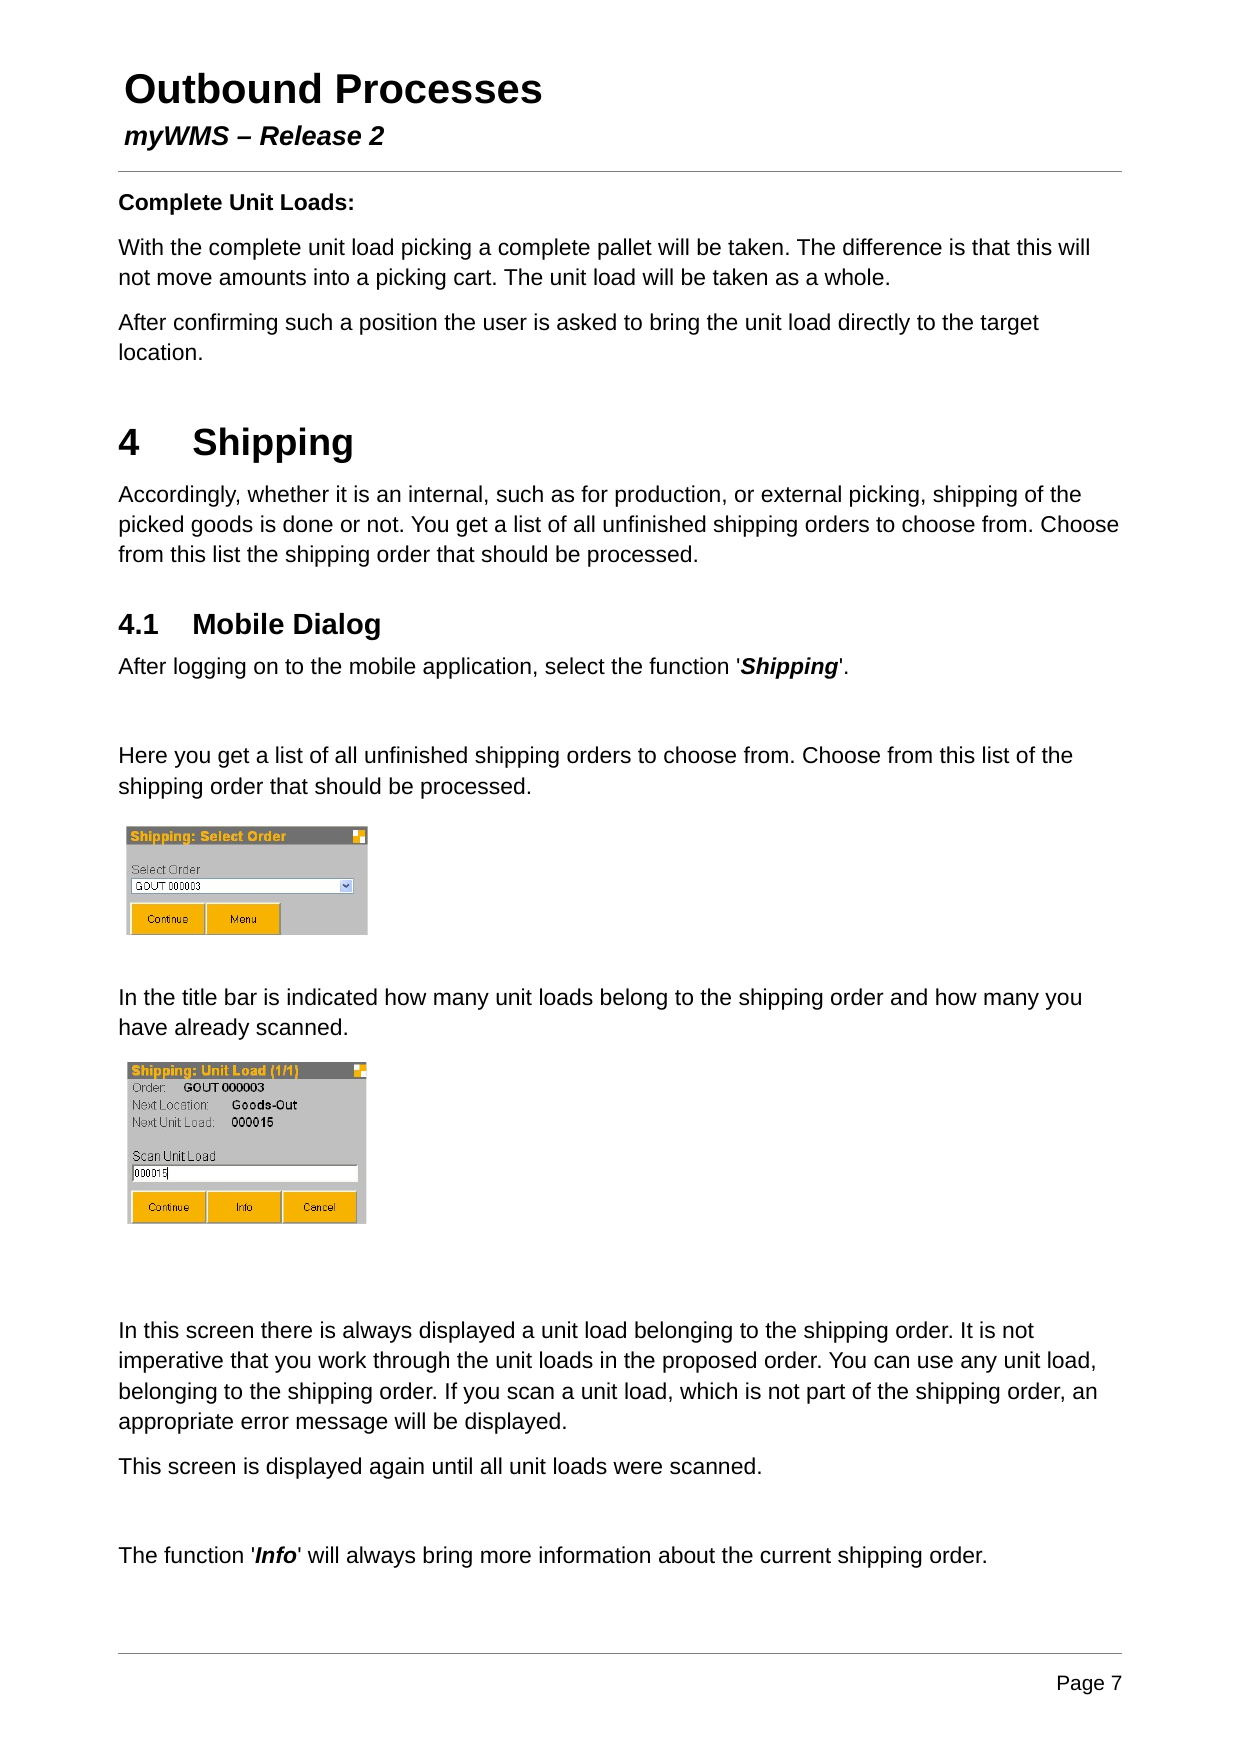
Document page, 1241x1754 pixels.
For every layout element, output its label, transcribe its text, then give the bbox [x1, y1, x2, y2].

picture [127, 1062, 367, 1224]
picture [126, 826, 368, 935]
text Here you get a list of all unfinished shipping orders to choose from. Choose from this list of the shipping order that should be processed. [118, 742, 1122, 799]
text Complete Unit Loads: [118, 189, 1122, 216]
text In this screen there is always displayed a unit load belonging to the shipping order. It is not imperative that you work through the unit loads in the proposed order. You can use any unit load, belonging to the shipping order. If you scan a unit load, which is not part of the shipping order, an appropriate error message will be displayed. [118, 1317, 1122, 1434]
subtitle Mobile Dialog [118, 607, 1122, 640]
text With the complete unit load picking a complete pallet will be taken. The difference is that this will not move amounts into a picking cart. The unit load will be taken as a whole. [118, 234, 1122, 291]
text In the title bar is indicated how many unit loads belong to the shipping order and how many you have already scanned. [118, 983, 1122, 1040]
text After confirming such a position the user is asked to bring the unit load directly to the target location. [118, 309, 1122, 366]
text This screen is displayed again until all unit loads were scanned. [118, 1453, 1122, 1479]
text Accordingly, whether it is an internal, such as for production, or external picking, shipping of the picked goods is done or not. You get a list of all unfinished shipping orders to choose from. Choose from this list the shipping order that should be processed. [118, 481, 1122, 568]
text The function 'Info' will always bring more information about the current shipping order. [118, 1542, 1122, 1568]
text After logging on to the mobile application, select the function 'Shipping'. [118, 653, 1122, 679]
subtitle Shipping [118, 419, 1122, 463]
